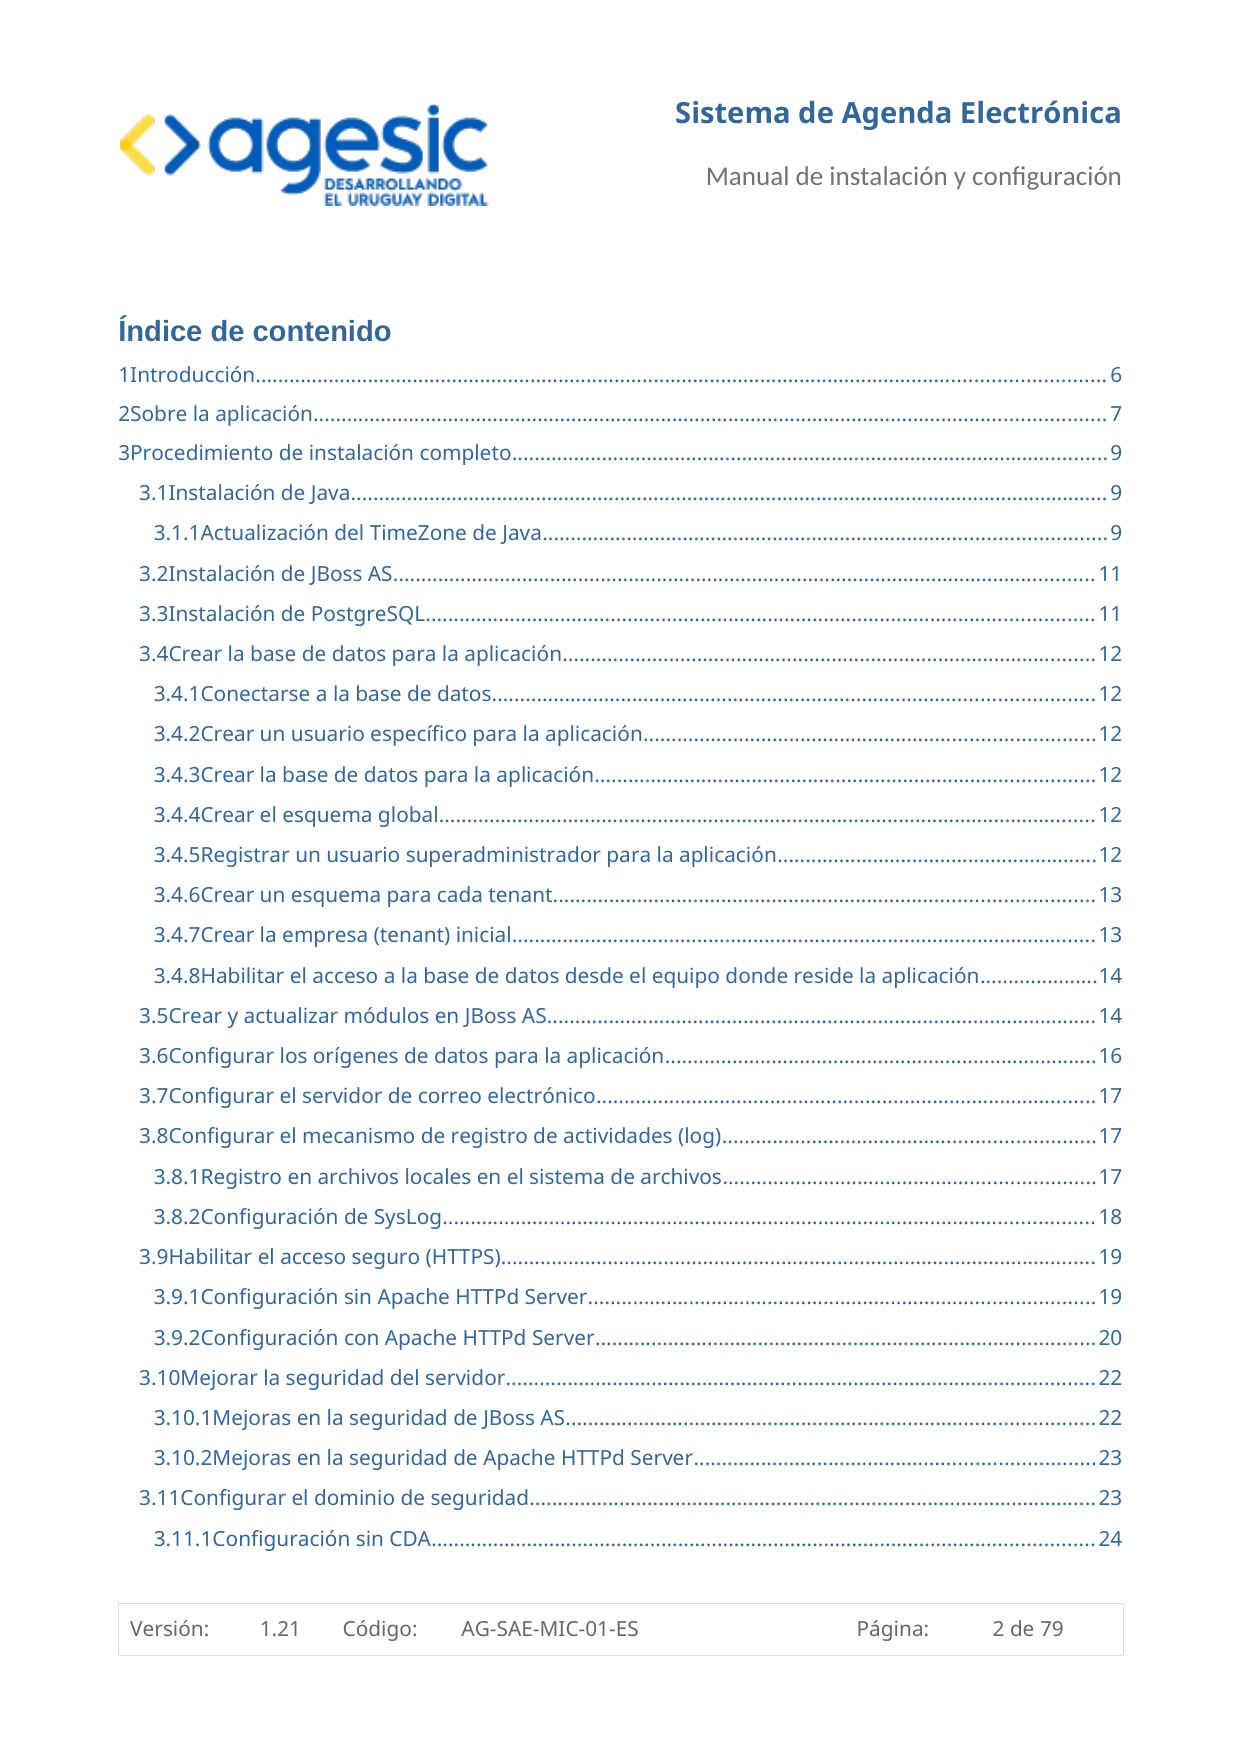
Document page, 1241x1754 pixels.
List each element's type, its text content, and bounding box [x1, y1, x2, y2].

text 3.11Configurar el dominio de seguridad 23 [139, 1483, 1122, 1512]
text 3.9Habilitar el acceso seguro (HTTPS) 19 [139, 1242, 1122, 1271]
text 3.4.5Registrar un usuario superadministrador para la aplicación 12 [153, 840, 1122, 868]
text 3.9.2Configuración con Apache HTTPd Server 20 [153, 1323, 1122, 1351]
text 3.1.1Actualización del TimeZone de Java 9 [153, 518, 1122, 547]
text 3.7Configurar el servidor de correo electrónico 17 [139, 1081, 1122, 1110]
text 3.4Crear la base de datos para la aplicación 12 [139, 639, 1122, 667]
picture [119, 104, 489, 206]
text 3.10.1Mejoras en la seguridad de JBoss AS 22 [153, 1403, 1122, 1431]
text 3.2Instalación de JBoss AS 11 [139, 559, 1122, 587]
text 3.4.6Crear un esquema para cada tenant 13 [153, 880, 1122, 909]
text 3.8.2Configuración de SysLog 18 [153, 1202, 1122, 1230]
text 3.4.3Crear la base de datos para la aplicación 12 [153, 760, 1122, 788]
text 3.9.1Configuración sin Apache HTTPd Server 19 [153, 1282, 1122, 1311]
subtitle Índice de contenido [118, 314, 1122, 348]
text 3.5Crear y actualizar módulos en JBoss AS 14 [139, 1001, 1122, 1029]
text 3.8.1Registro en archivos locales en el sistema de archivos 17 [153, 1162, 1122, 1190]
text 3.6Configurar los orígenes de datos para la aplicación 16 [139, 1041, 1122, 1069]
text 3.4.4Crear el esquema global 12 [153, 800, 1122, 828]
text 3.4.8Habilitar el acceso a la base de datos desde el equipo donde reside la aplicación 14 [153, 961, 1122, 989]
text 1Introducción 6 [118, 360, 1122, 389]
text 3.4.1Conectarse a la base de datos 12 [153, 679, 1122, 708]
text 3Procedimiento de instalación completo 9 [118, 438, 1122, 466]
text 3.8Configurar el mecanismo de registro de actividades (log) 17 [139, 1122, 1122, 1150]
text 3.10.2Mejoras en la seguridad de Apache HTTPd Server 23 [153, 1443, 1122, 1472]
text 3.10Mejorar la seguridad del servidor 22 [139, 1363, 1122, 1391]
text 3.1Instalación de Java 9 [139, 478, 1122, 507]
text 3.4.2Crear un usuario específico para la aplicación 12 [153, 719, 1122, 748]
text 2Sobre la aplicación 7 [118, 399, 1122, 428]
text 3.11.1Configuración sin CDA 24 [153, 1524, 1122, 1552]
text 3.4.7Crear la empresa (tenant) inicial 13 [153, 921, 1122, 949]
text 3.3Instalación de PostgreSQL 11 [139, 599, 1122, 627]
